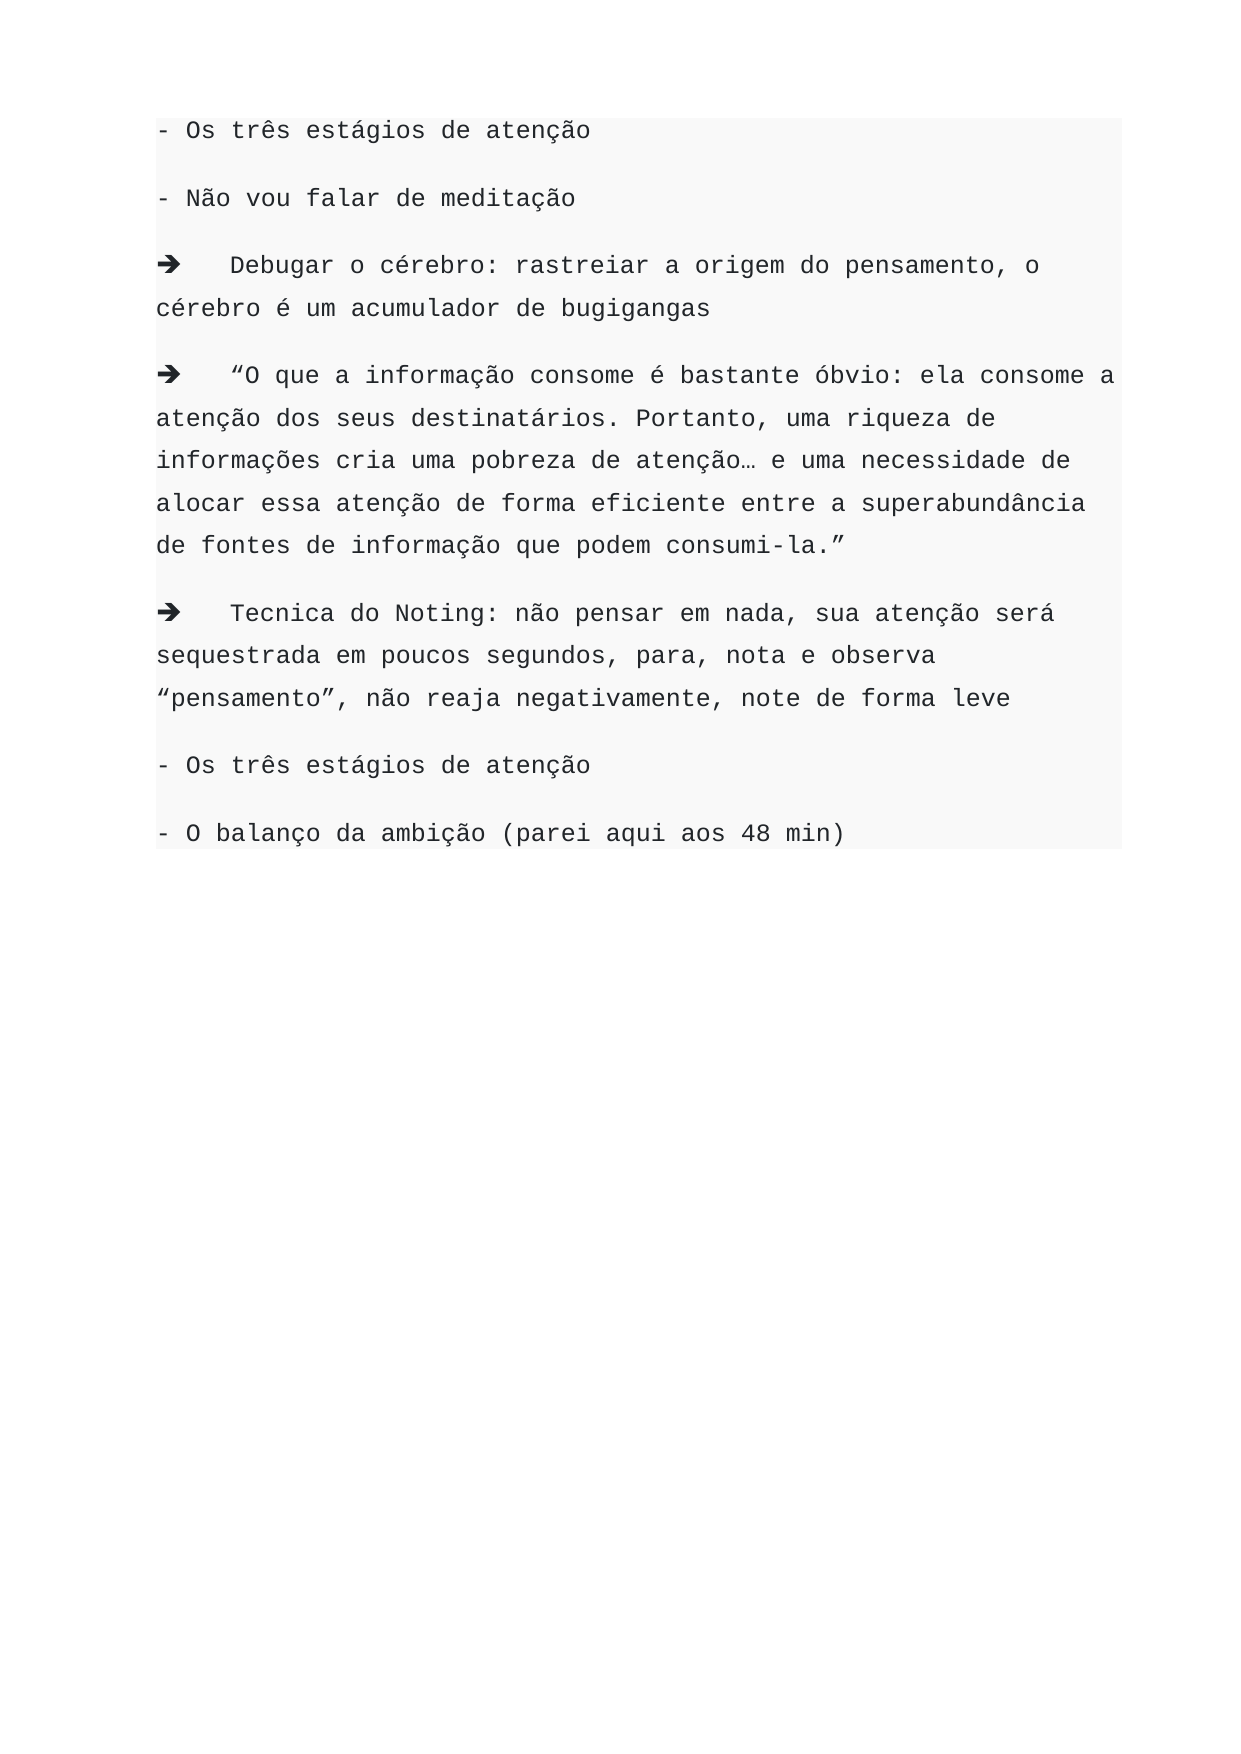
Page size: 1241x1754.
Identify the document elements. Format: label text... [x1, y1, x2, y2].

list - Os três estágios de atenção [156, 753, 1122, 781]
list - Os três estágios de atenção [156, 118, 1122, 146]
list - O balanço da ambição (parei aqui aos 48 min) [156, 821, 1122, 849]
list “O que a informação consome é bastante óbvio: ela consome a atenção dos seus destinatários. Portanto, uma riqueza de informações cria uma pobreza de atenção… e uma necessidade de alocar essa atenção de forma eficiente entre a superabundância de fontes de informação que podem consumi-la.” [156, 363, 1122, 561]
list Tecnica do Noting: não pensar em nada, sua atenção será sequestrada em poucos segundos, para, nota e observa “pensamento”, não reaja negativamente, note de forma leve [156, 601, 1122, 714]
list Debugar o cérebro: rastreiar a origem do pensamento, o cérebro é um acumulador de bugigangas [156, 253, 1122, 324]
list - Não vou falar de meditação [156, 186, 1122, 214]
